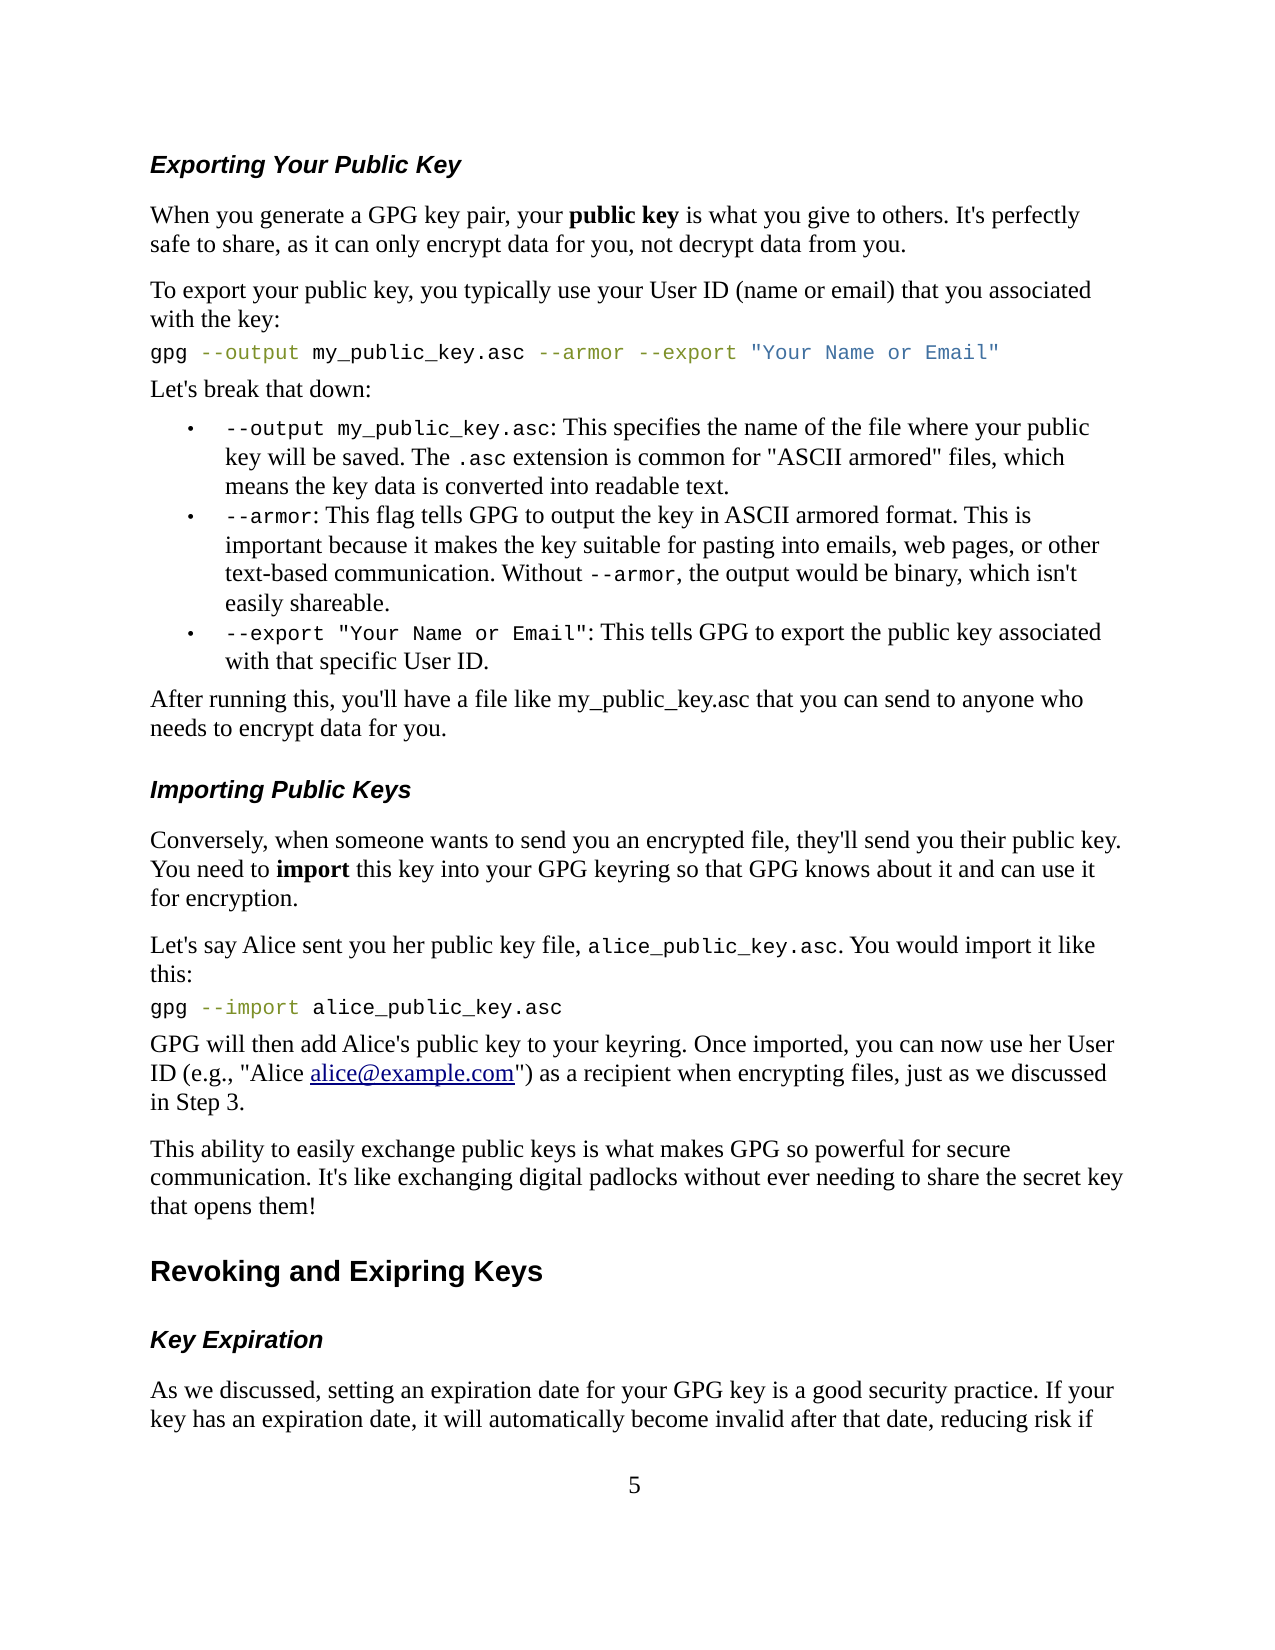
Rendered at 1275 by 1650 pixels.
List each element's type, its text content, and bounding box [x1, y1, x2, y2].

text Let's break that down: [150, 374, 1125, 403]
text To export your public key, you typically use your User ID (name or email) that you associated with the key: [150, 275, 1125, 333]
text This ability to easily exchange public keys is what makes GPG so powerful for secure communication. It's like exchanging digital padlocks without ever needing to share the secret key that opens them! [150, 1134, 1125, 1220]
text GPG will then add Alice's public key to your keyring. Once imported, you can now use her User ID (e.g., "Alice alice@example.com") as a recipient when encrypting files, just as we discussed in Step 3. [150, 1029, 1125, 1116]
list --armor: This flag tells GPG to output the key in ASCII armored format. This is important because it makes the key suitable for pasting into emails, web pages, or other text-based communication. Without --armor, the output would be binary, which isn't easily shareable. [187, 500, 1125, 617]
text When you generate a GPG key pair, your public key is what you give to others. It's perfectly safe to share, as it can only encrypt data for you, not decrypt data from you. [150, 200, 1125, 257]
text gpg --output my_public_key.asc --armor --export "Your Name or Email" [150, 342, 1125, 366]
subtitle Key Expiration [150, 1325, 1125, 1353]
text As we discussed, setting an expiration date for your GPG key is a good security practice. If your key has an expiration date, it will automatically become invalid after that date, reducing risk if [150, 1375, 1125, 1432]
subtitle Importing Public Keys [150, 776, 1125, 804]
list --export "Your Name or Email": This tells GPG to export the public key associated with that specific User ID. [187, 617, 1125, 675]
text Conversely, when someone wants to send you an encrypted file, they'll send you their public key. You need to import this key into your GPG keyring so that GPG knows about it and can use it for encryption. [150, 826, 1125, 912]
list --output my_public_key.asc: This specifies the name of the file where your public key will be saved. The .asc extension is common for "ASCII armored" files, which means the key data is converted into readable text. [187, 412, 1125, 500]
subtitle Revoking and Exipring Keys [150, 1254, 1125, 1287]
subtitle Exporting Your Public Key [150, 150, 1125, 178]
text gpg --import alice_public_key.asc [150, 997, 1125, 1021]
text After running this, you'll have a file like my_public_key.asc that you can send to anyone who needs to encrypt data for you. [150, 684, 1125, 742]
text Let's say Alice sent you her public key file, alice_public_key.asc. You would import it like this: [150, 930, 1125, 988]
